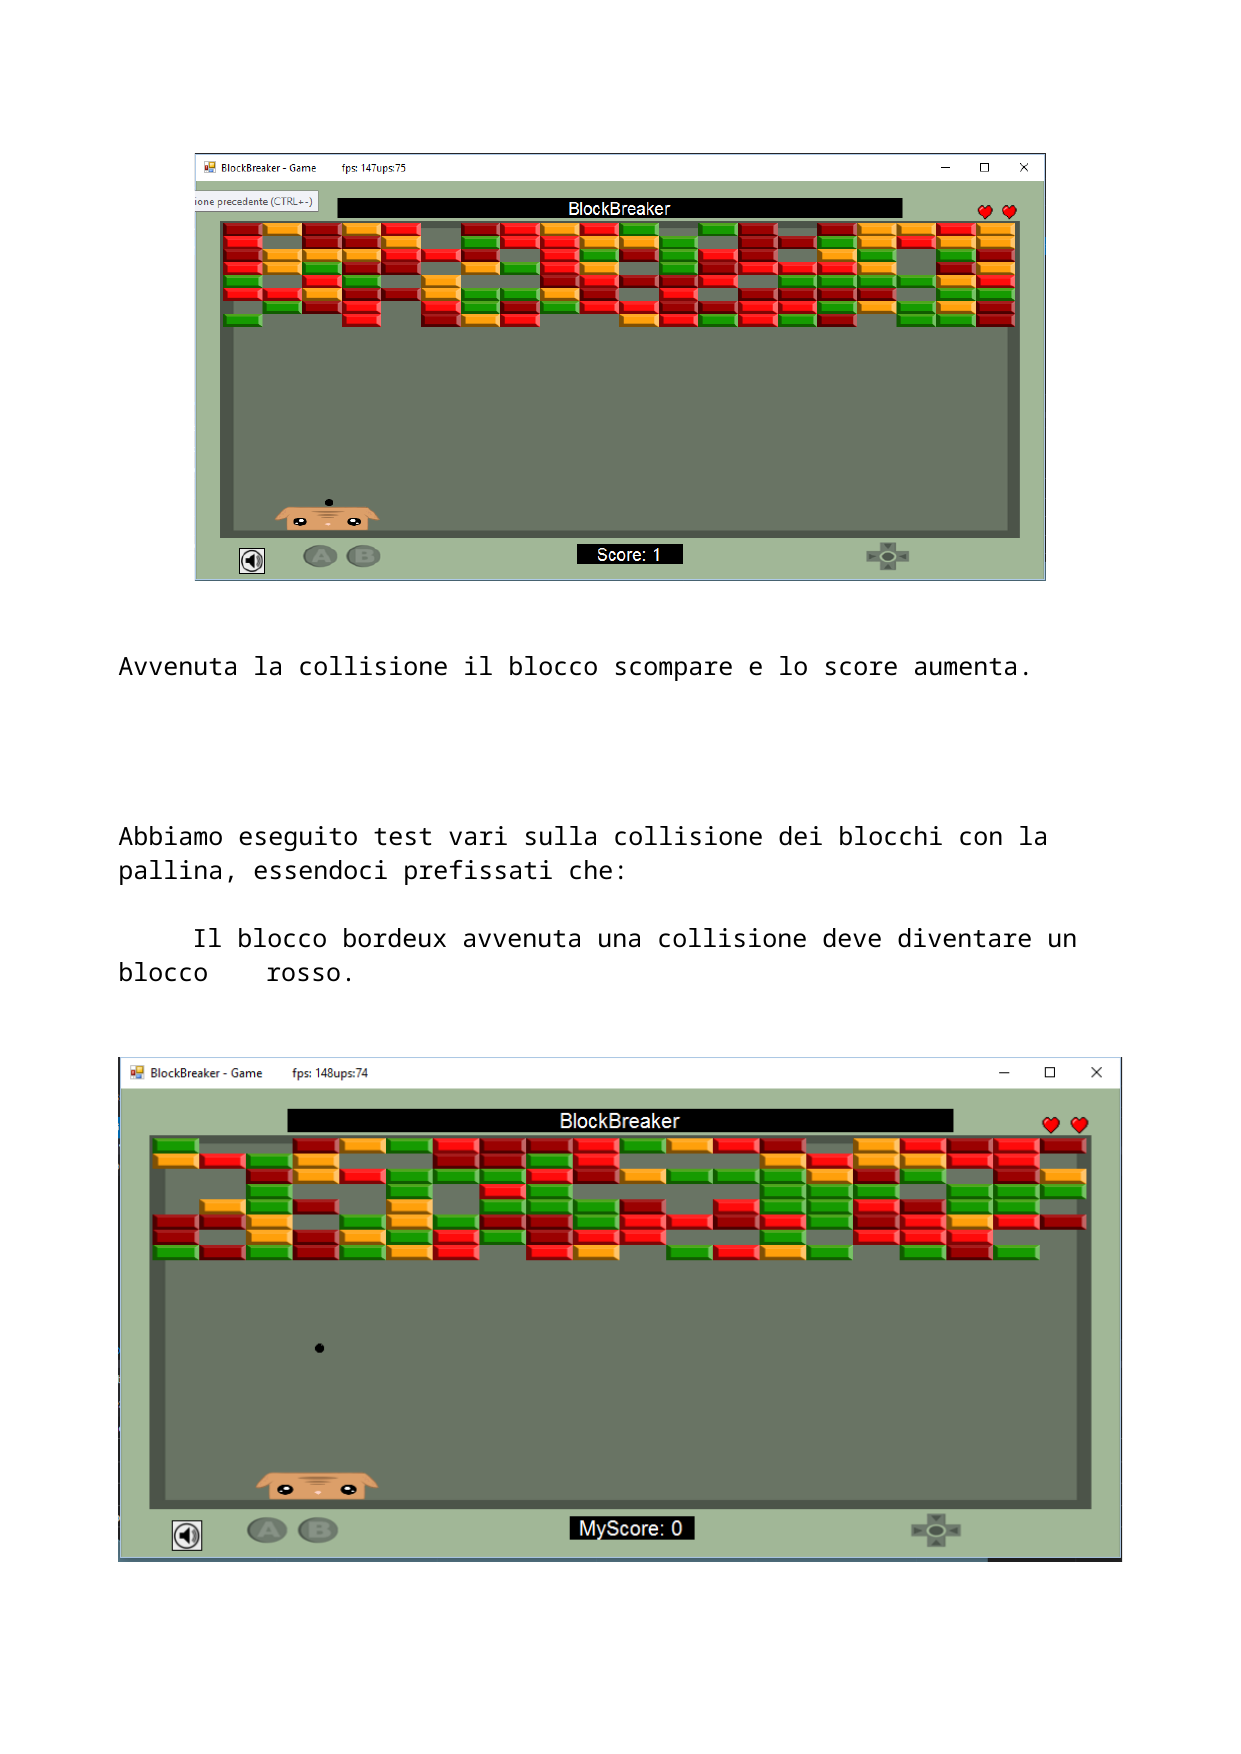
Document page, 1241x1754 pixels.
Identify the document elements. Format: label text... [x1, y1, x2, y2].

picture [118, 1057, 1123, 1562]
text Abbiamo eseguito test vari sulla collisione dei blocchi con la pallina, essendoci prefissati che: [118, 819, 1122, 887]
picture [194, 153, 1046, 581]
text Il blocco bordeux avvenuta una collisione deve diventare un blocco rosso. [118, 921, 1122, 989]
text Avvenuta la collisione il blocco scompare e lo score aumenta. [118, 648, 1122, 682]
